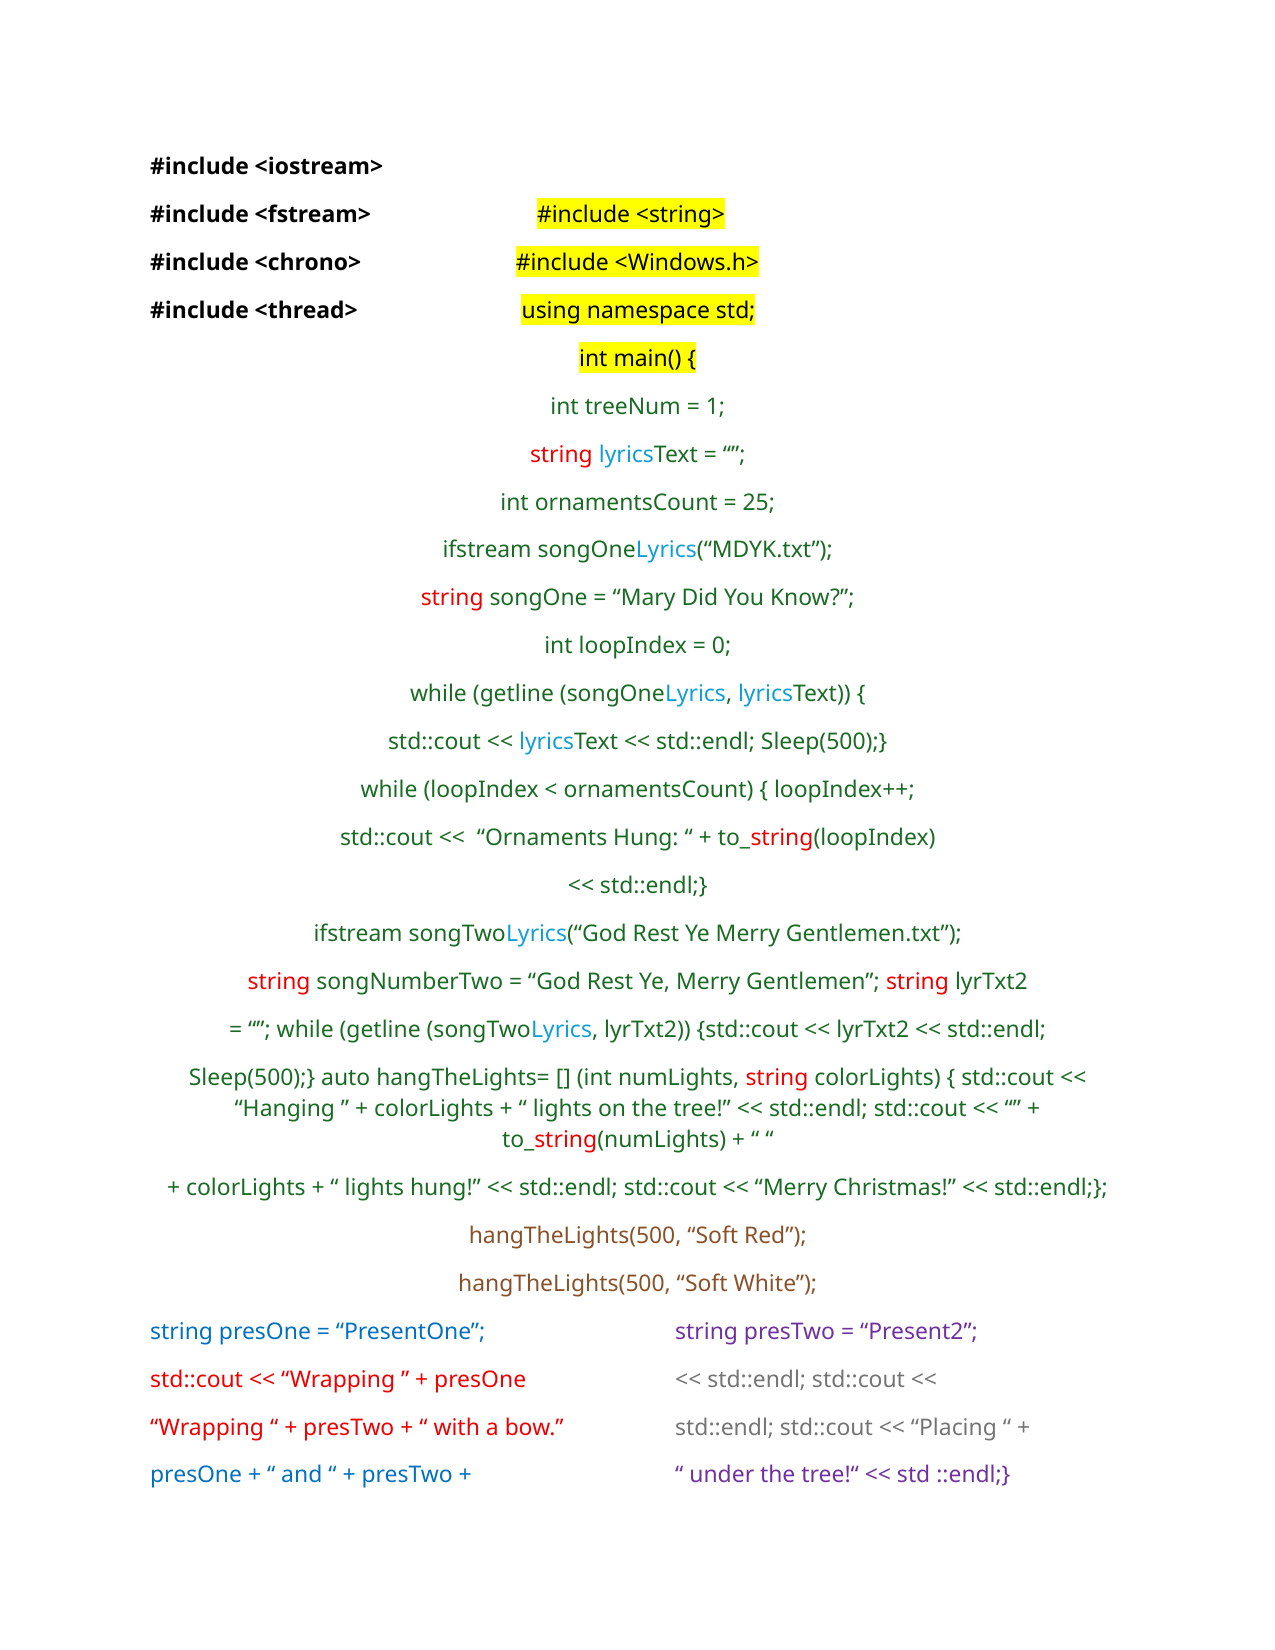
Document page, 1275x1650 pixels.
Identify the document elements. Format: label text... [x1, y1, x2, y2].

text Sleep(500);} auto hangTheLights= [] (int numLights, string colorLights) { std::cout << “Hanging ” + colorLights + “ lights on the tree!” << std::endl; std::cout << “” + to_string(numLights) + “ “ [150, 1060, 1125, 1154]
text string songNumberTwo = “God Rest Ye, Merry Gentlemen”; string lyrTxt2 [150, 964, 1125, 996]
text std::cout << lyricsText << std::endl; Sleep(500);} [150, 725, 1125, 756]
text std::cout << “Wrapping ” + presOne << std::endl; std::cout << [150, 1362, 1125, 1394]
text #include <chrono> #include <Windows.h> [150, 246, 1125, 277]
text int main() { [150, 342, 1125, 373]
text string songOne = “Mary Did You Know?”; [150, 581, 1125, 612]
text #include <iostream> [150, 150, 1125, 181]
text ifstream songOneLyrics(“MDYK.txt”); [150, 533, 1125, 564]
text #include <fstream> #include <string> [150, 198, 1125, 229]
text + colorLights + “ lights hung!” << std::endl; std::cout << “Merry Christmas!” << std::endl;}; [150, 1171, 1125, 1202]
text while (getline (songOneLyrics, lyricsText)) { [150, 677, 1125, 708]
text “Wrapping “ + presTwo + “ with a bow.” std::endl; std::cout << “Placing “ + [150, 1410, 1125, 1442]
text string presOne = “PresentOne”; string presTwo = “Present2”; [150, 1314, 1125, 1346]
text int treeNum = 1; [150, 389, 1125, 421]
text std::cout << “Ornaments Hung: “ + to_string(loopIndex) [150, 821, 1125, 852]
text int loopIndex = 0; [150, 629, 1125, 660]
text << std::endl;} [150, 869, 1125, 900]
text = “”; while (getline (songTwoLyrics, lyrTxt2)) {std::cout << lyrTxt2 << std::endl; [150, 1012, 1125, 1044]
text presOne + “ and “ + presTwo + “ under the tree!“ << std ::endl;} [150, 1458, 1125, 1489]
text ifstream songTwoLyrics(“God Rest Ye Merry Gentlemen.txt”); [150, 917, 1125, 948]
text int ornamentsCount = 25; [150, 485, 1125, 517]
text while (loopIndex < ornamentsCount) { loopIndex++; [150, 773, 1125, 804]
text string lyricsText = “”; [150, 437, 1125, 469]
text hangTheLights(500, “Soft Red”); [150, 1219, 1125, 1250]
text #include <thread> using namespace std; [150, 294, 1125, 325]
text hangTheLights(500, “Soft White”); [150, 1267, 1125, 1298]
